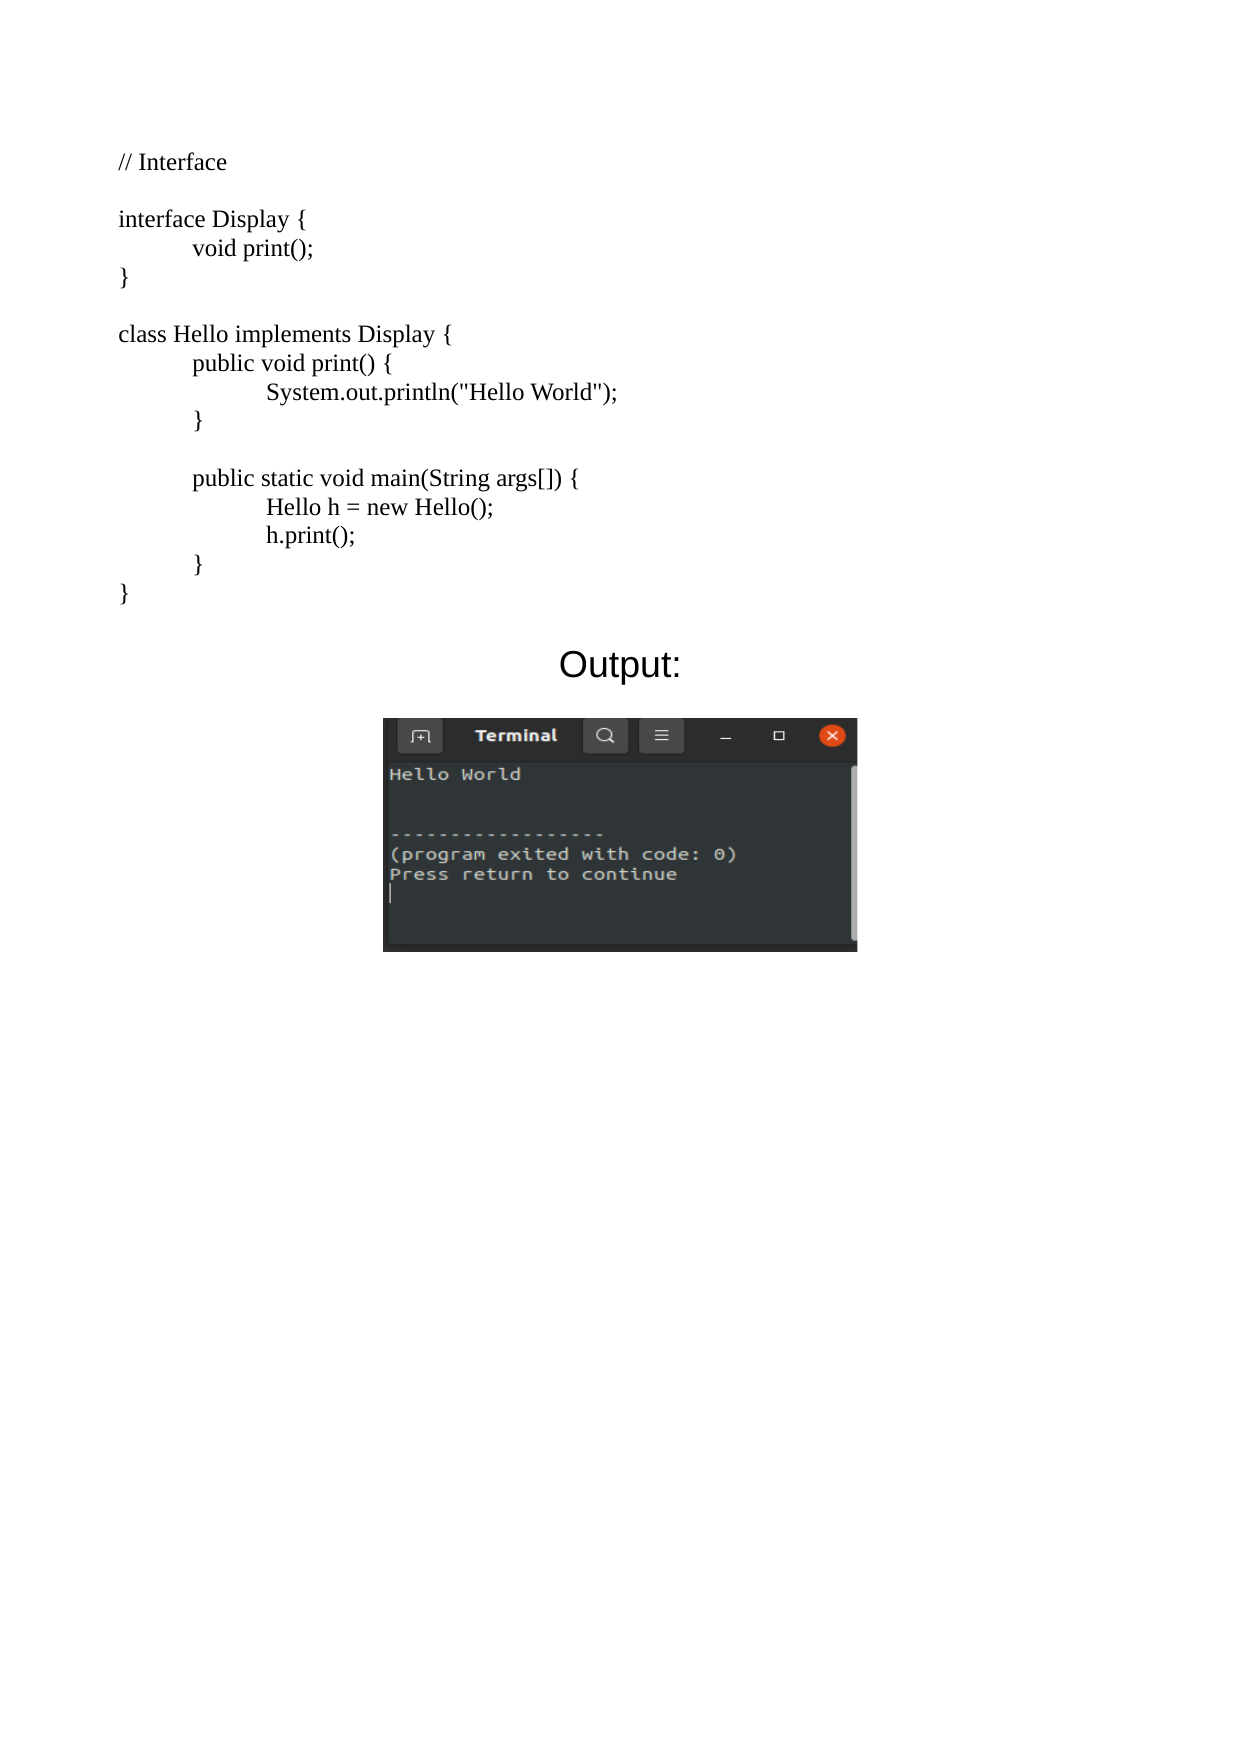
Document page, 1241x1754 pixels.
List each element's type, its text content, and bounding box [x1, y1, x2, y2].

text public void print() { [118, 348, 1122, 377]
subtitle Output: [118, 642, 1122, 685]
text // Interface [118, 147, 1122, 176]
text public static void main(String args[]) { [118, 463, 1122, 492]
text class Hello implements Display { [118, 319, 1122, 348]
text h.print(); [118, 521, 1122, 549]
picture [383, 718, 858, 952]
text } [118, 406, 1122, 434]
text Hello h = new Hello(); [118, 492, 1122, 521]
text interface Display { [118, 204, 1122, 233]
text System.out.println("Hello World"); [118, 377, 1122, 406]
text } [118, 262, 1122, 291]
text } [118, 578, 1122, 607]
text } [118, 549, 1122, 578]
text void print(); [118, 233, 1122, 262]
